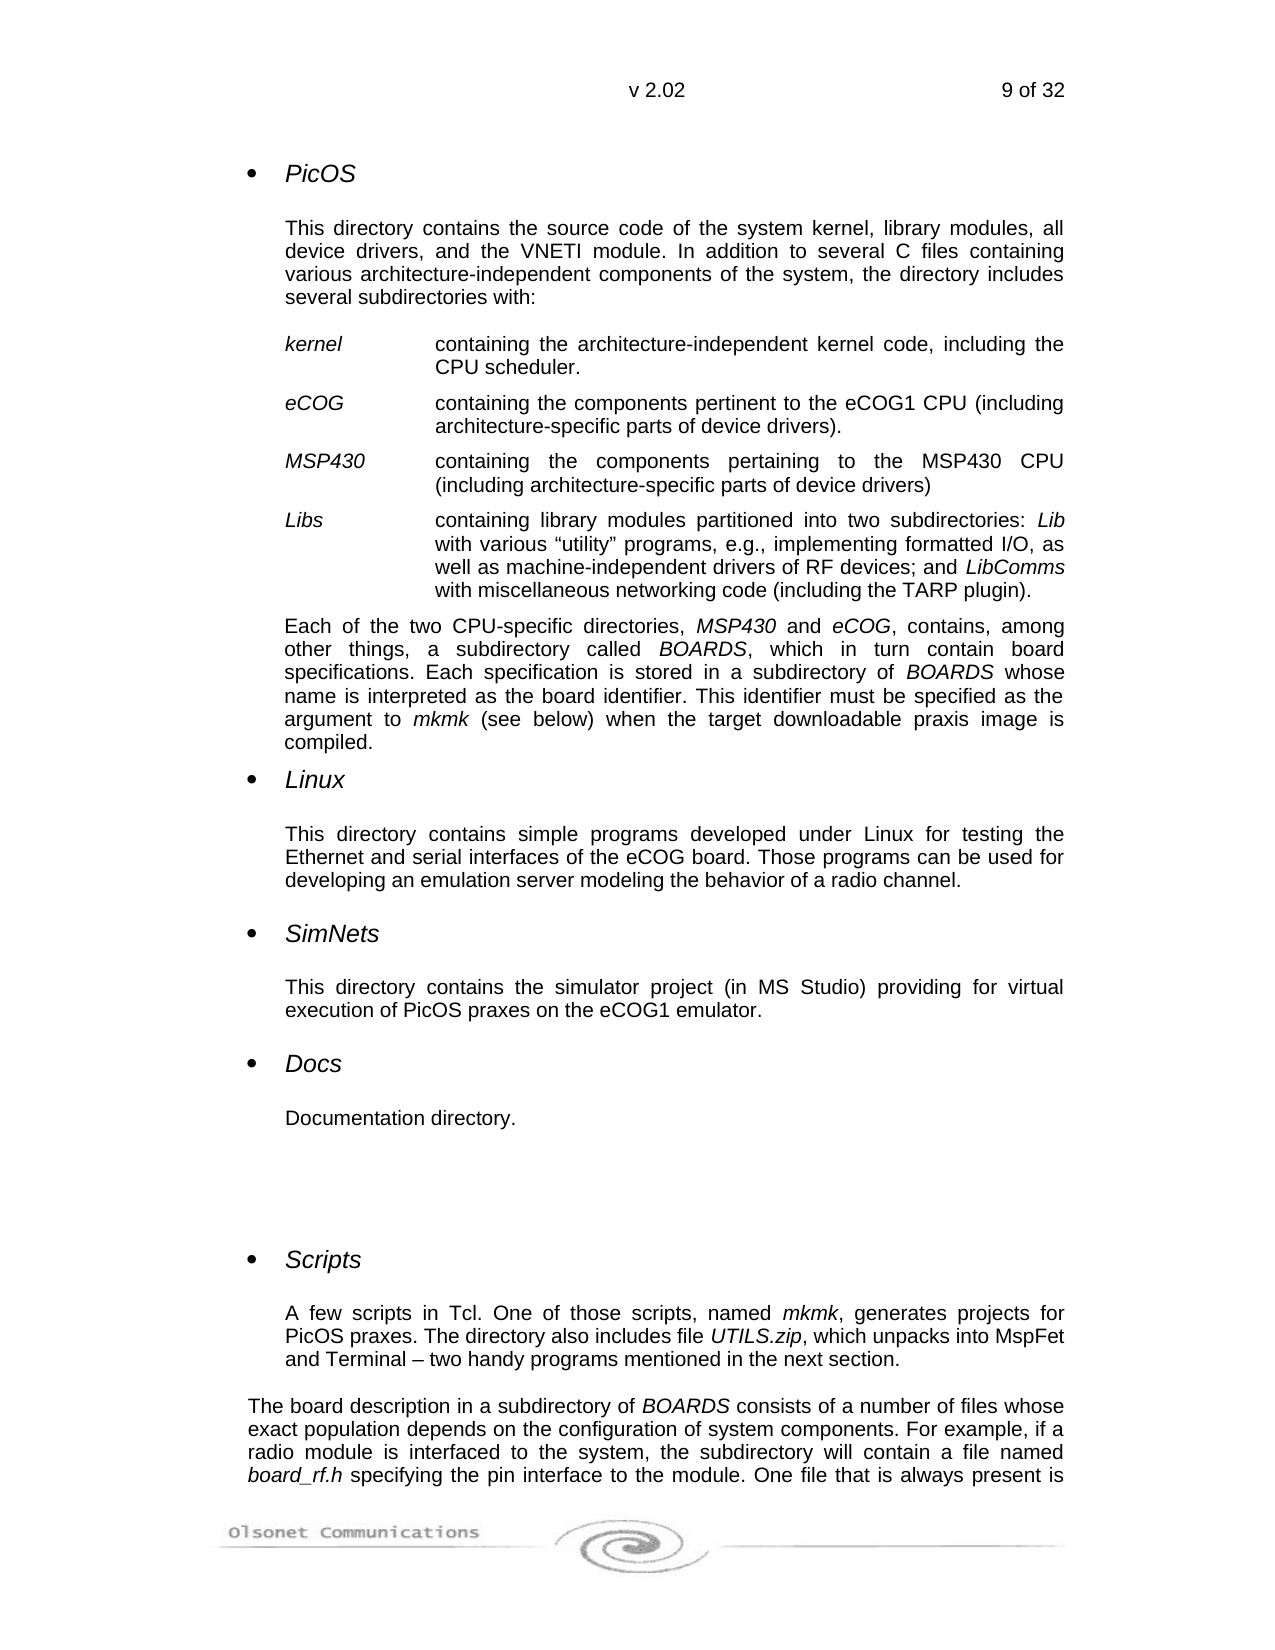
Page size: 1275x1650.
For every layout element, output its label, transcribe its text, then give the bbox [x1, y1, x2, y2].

picture [210, 1504, 1065, 1596]
text MSP430 containing the components pertaining to the MSP430 CPU (including architecture-specific parts of device drivers) [285, 450, 1065, 497]
text eCOG containing the components pertinent to the eCOG1 CPU (including architecture-specific parts of device drivers). [285, 391, 1065, 438]
list Docs [247, 1050, 1065, 1078]
list Scripts [247, 1246, 1065, 1273]
text This directory contains the simulator project (in MS Studio) providing for virtual execution of PicOS praxes on the eCOG1 emulator. [285, 976, 1065, 1022]
text This directory contains the source code of the system kernel, library modules, all device drivers, and the VNETI module. In addition to several C files containing various architecture-independent components of the system, the directory includes several subdirectories with: [285, 216, 1065, 309]
list PicOS [247, 160, 1065, 188]
text A few scripts in Tcl. One of those scripts, named mkmk, generates projects for PicOS praxes. The directory also includes file UTILS.zip, which unpacks into MspFet and Terminal – two handy programs mentioned in the next section. [285, 1301, 1065, 1371]
text Each of the two CPU-specific directories, MSP430 and eCOG, contains, among other things, a subdirectory called BOARDS, which in turn contain board specifications. Each specification is stored in a subdirectory of BOARDS whose name is interpreted as the board identifier. This identifier must be specified as the argument to mkmk (see below) when the target downloadable praxis image is compiled. [284, 614, 1065, 754]
text kernel containing the architecture-independent kernel code, including the CPU scheduler. [285, 332, 1065, 379]
list Linux [247, 766, 1065, 794]
text This directory contains simple programs developed under Linux for testing the Ethernet and serial interfaces of the eCOG board. Those programs can be used for developing an emulation server modeling the behavior of a radio channel. [285, 822, 1065, 892]
text The board description in a subdirectory of BOARDS consists of a number of files whose exact population depends on the configuration of system components. For example, if a radio module is interfaced to the system, the subdirectory will contain a file named board_rf.h specifying the pin interface to the module. One file that is always present is [248, 1394, 1065, 1487]
list SimNets [247, 920, 1065, 948]
text Documentation directory. [285, 1106, 1065, 1129]
text Libs containing library modules partitioned into two subdirectories: Lib with various “utility” programs, e.g., implementing formatted I/O, as well as machine-independent drivers of RF devices; and LibComms with miscellaneous networking code (including the TARP plugin). [285, 509, 1065, 602]
